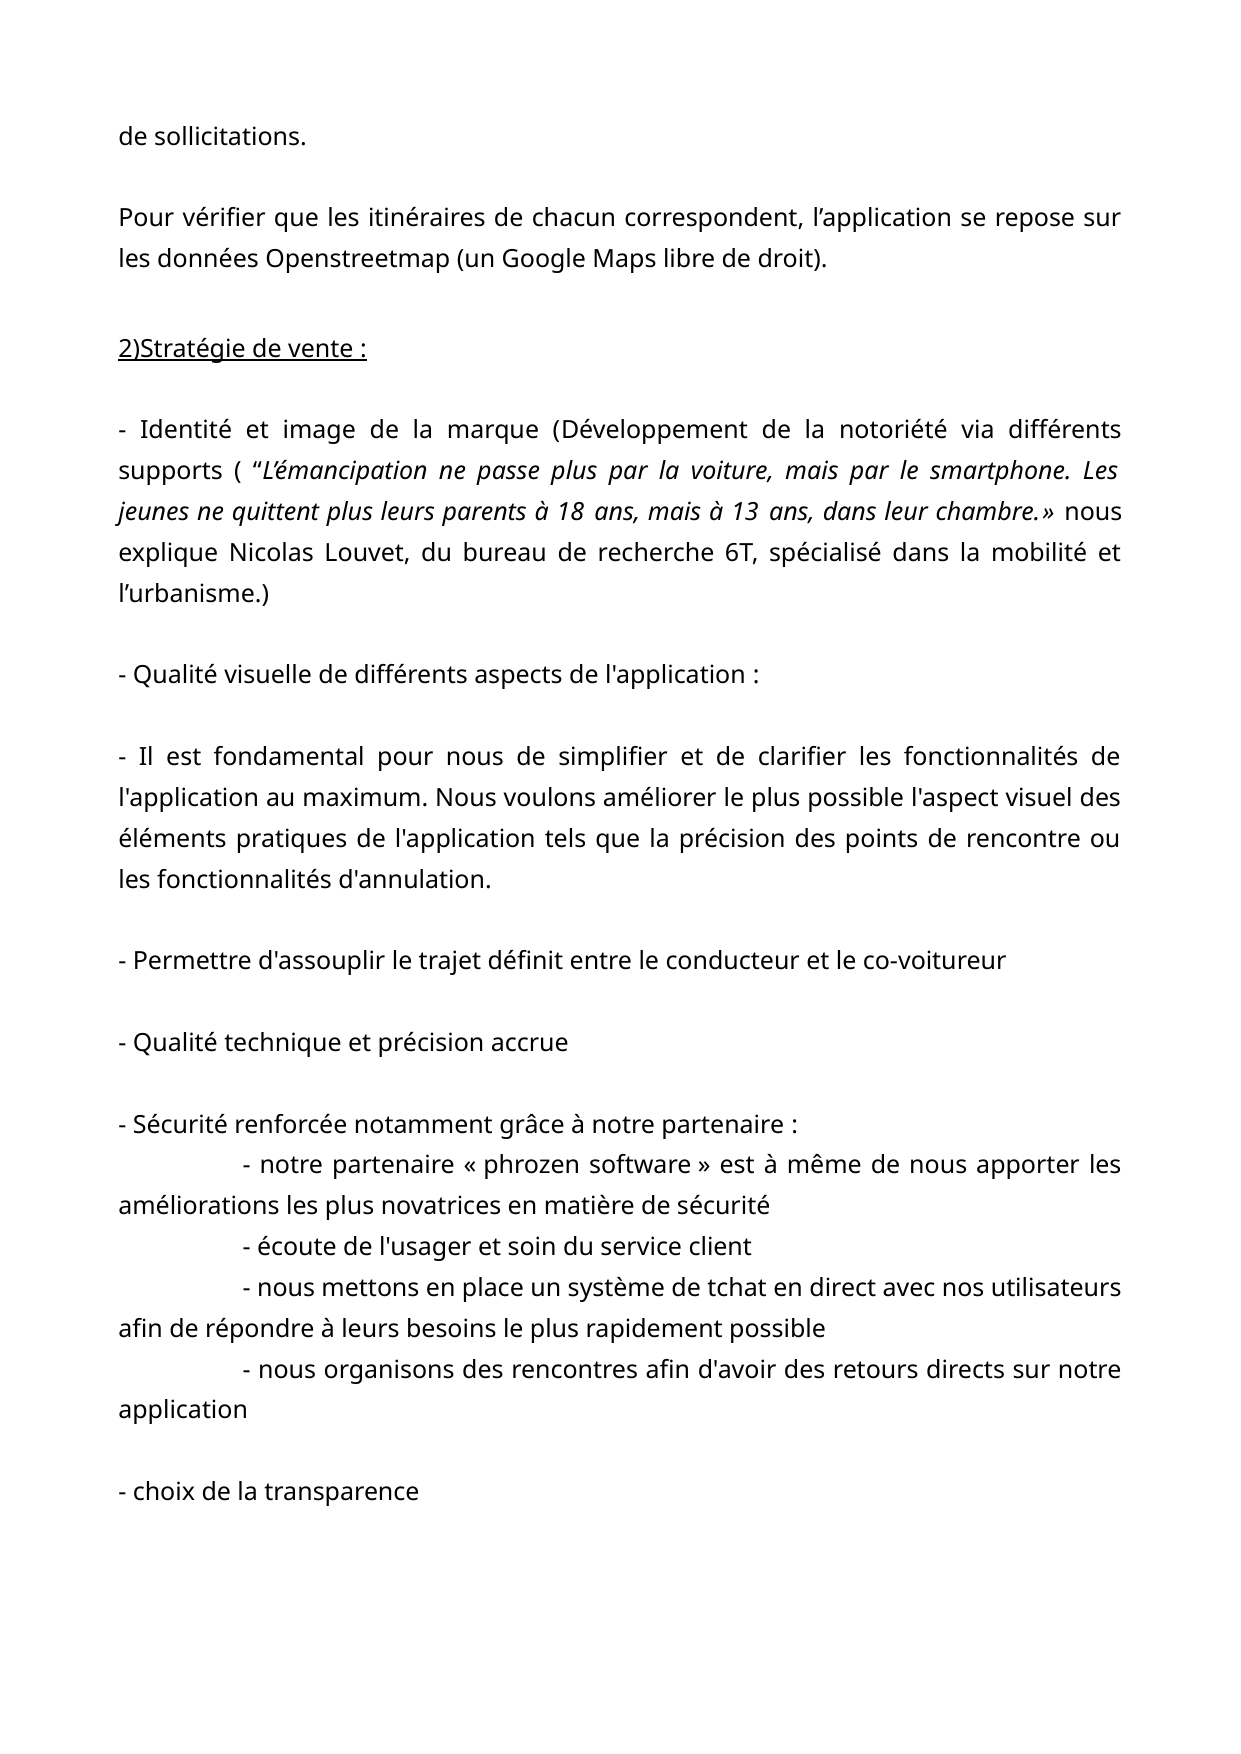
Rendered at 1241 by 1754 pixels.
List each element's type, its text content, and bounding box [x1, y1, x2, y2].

text - notre partenaire « phrozen software » est à même de nous apporter les améliorations les plus novatrices en matière de sécurité [118, 1147, 1122, 1222]
text 2)Stratégie de vente : [118, 331, 1122, 364]
text - Qualité technique et précision accrue [118, 1025, 1122, 1059]
text - Il est fondamental pour nous de simplifier et de clarifier les fonctionnalités de l'application au maximum. Nous voulons améliorer le plus possible l'aspect visuel des éléments pratiques de l'application tels que la précision des points de rencontre ou les fonctionnalités d'annulation. [118, 739, 1122, 895]
text - Permettre d'assouplir le trajet définit entre le conducteur et le co-voitureur [118, 943, 1122, 977]
text de sollicitations. [118, 118, 1122, 152]
text - Qualité visuelle de différents aspects de l'application : [118, 657, 1122, 691]
text - écoute de l'usager et soin du service client [118, 1229, 1122, 1263]
text - nous organisons des rencontres afin d'avoir des retours directs sur notre application [118, 1351, 1122, 1426]
text - choix de la transparence [118, 1474, 1122, 1508]
text - Sécurité renforcée notamment grâce à notre partenaire : [118, 1106, 1122, 1140]
text - Identité et image de la marque (Développement de la notoriété via différents supports ( “L’émancipation ne passe plus par la voiture, mais par le smartphone. Les jeunes ne quittent plus leurs parents à 18 ans, mais à 13 ans, dans leur chambre. » nous explique Nicolas Louvet, du bureau de recherche 6T, spécialisé dans la mobilité et l’urbanisme.) [118, 412, 1122, 609]
text - nous mettons en place un système de tchat en direct avec nos utilisateurs afin de répondre à leurs besoins le plus rapidement possible [118, 1270, 1122, 1344]
text Pour vérifier que les itinéraires de chacun correspondent, l’application se repose sur les données Openstreetmap (un Google Maps libre de droit). [118, 200, 1122, 275]
